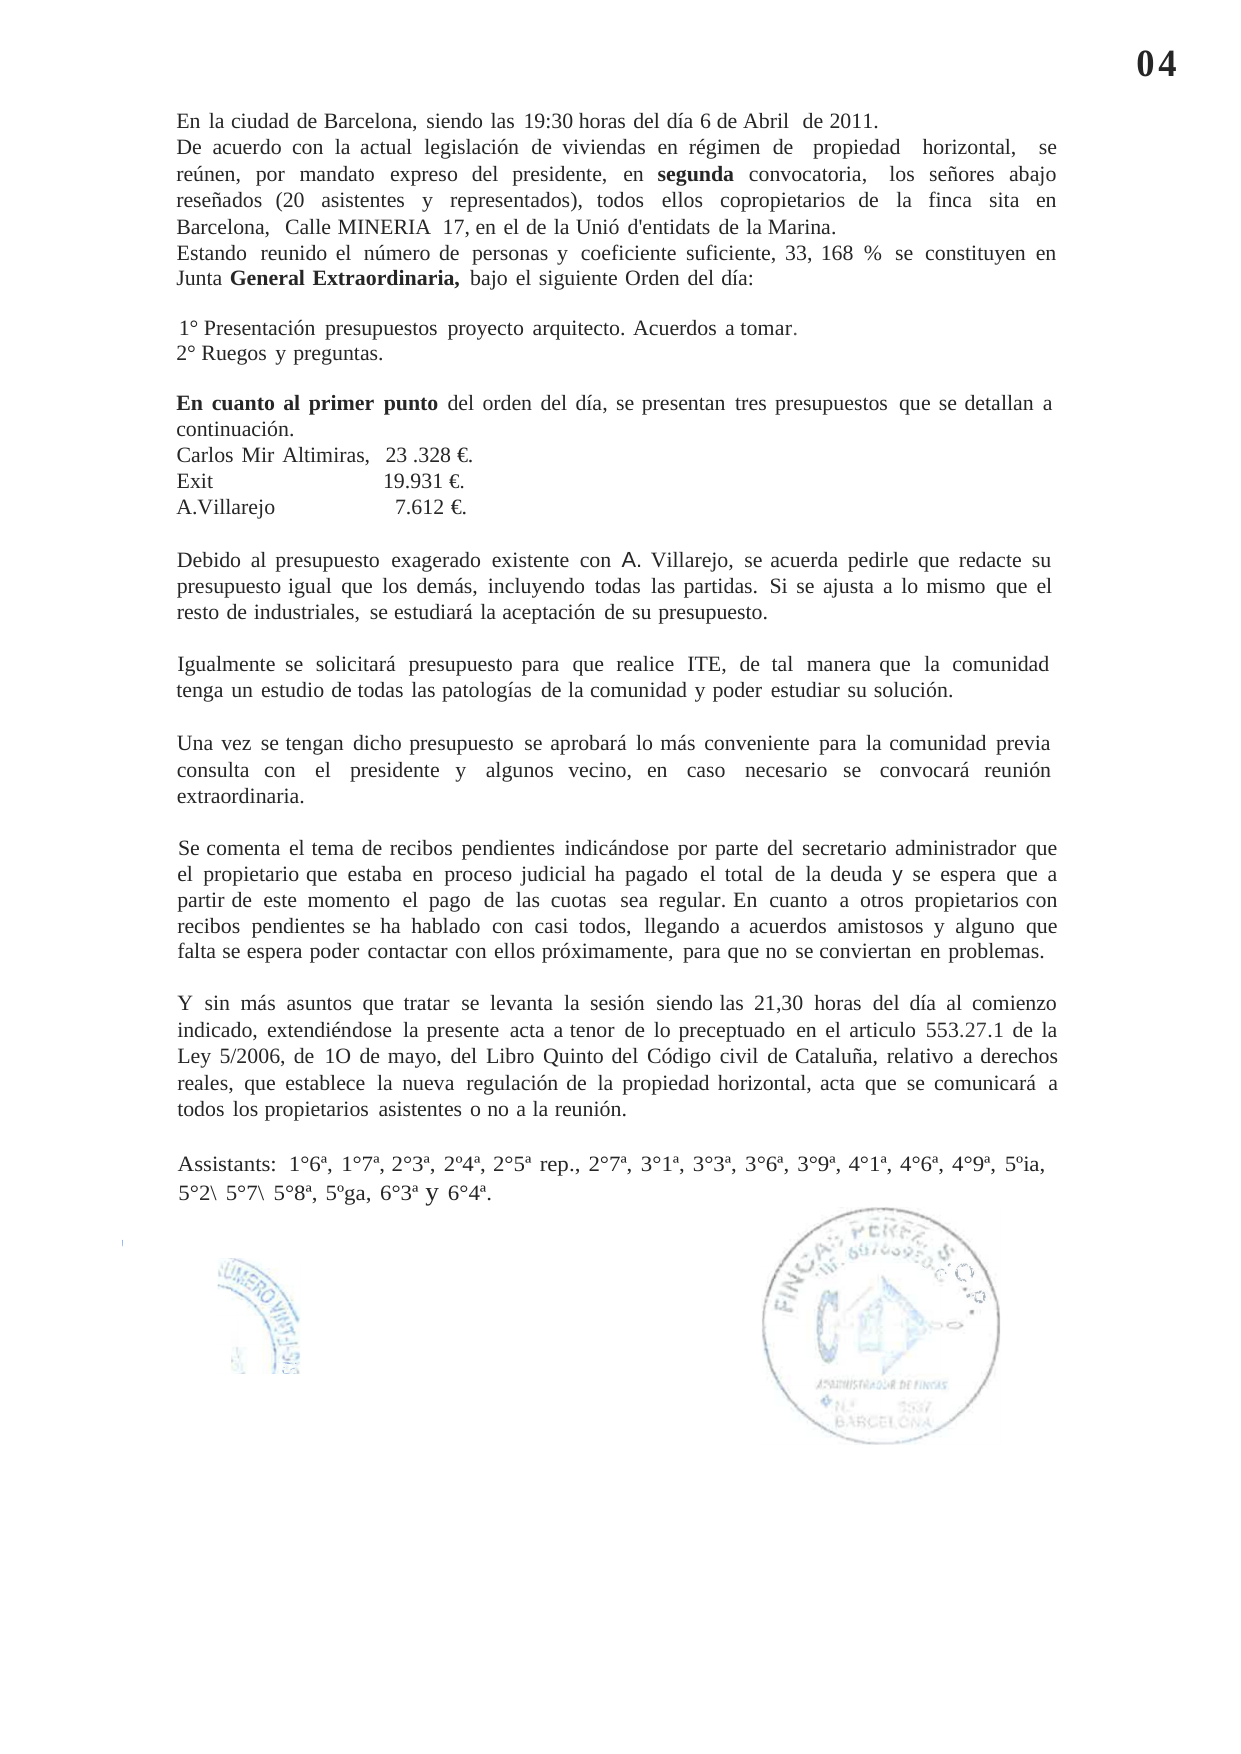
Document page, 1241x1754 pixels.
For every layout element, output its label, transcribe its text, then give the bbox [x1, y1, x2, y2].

table_cell Exit [170, 469, 377, 495]
text Debido al presupuesto exagerado existente con A. Villarejo, se acuerda pedirle que redacte su presupuesto igual que los demás, incluyendo todas las partidas. Si se ajusta a lo mismo que el resto de industriales, se estudiará la aceptación de su presupuesto. [177, 547, 1052, 624]
text En la ciudad de Barcelona, siendo las 19:30 horas del día 6 de Abril de 2011. [176, 108, 1188, 133]
text Y sin más asuntos que tratar se levanta la sesión siendo las 21,30 horas del día al comienzo indicado, extendiéndose la presente acta a tenor de lo preceptuado en el articulo 553.27.1 de la Ley 5/2006, de 1O de mayo, del Libro Quinto del Código civil de Cataluña, relativo a derechos reales, que establece la nueva regulación de la propiedad horizontal, acta que se comunicará a todos los propietarios asistentes o no a la reunión. [177, 990, 1058, 1121]
text En cuanto al primer punto del orden del día, se presentan tres presupuestos que se detallan a continuación. [176, 390, 1053, 441]
text Se comenta el tema de recibos pendientes indicándose por parte del secretario administrador que el propietario que estaba en proceso judicial ha pagado el total de la deuda y se espera que a partir de este momento el pago de las cuotas sea regular. En cuanto a otros propietarios con recibos pendientes se ha hablado con casi todos, llegando a acuerdos amistosos y alguno que falta se espera poder contactar con ellos próximamente, para que no se conviertan en problemas. [177, 835, 1058, 964]
text Igualmente se solicitará presupuesto para que realice ITE, de tal manera que la comunidad tenga un estudio de todas las patologías de la comunidad y poder estudiar su solución. [176, 651, 1050, 702]
table_cell A.Villarejo [170, 495, 377, 529]
text 04 [85, 41, 1176, 85]
table_cell 7.612 €. [377, 495, 476, 529]
table_header 23 .328 €. [377, 445, 476, 469]
text Estando reunido el número de personas y coeficiente suficiente, 33, 168 % se constituyen en Junta General Extraordinaria, bajo el siguiente Orden del día: [176, 241, 1056, 291]
text De acuerdo con la actual legislación de viviendas en régimen de propiedad horizontal, se reúnen, por mandato expreso del presidente, en segunda convocatoria, los señores abajo reseñados (20 asistentes y representados), todos ellos copropietarios de la finca sita en Barcelona, Calle MINERIA 17, en el de la Unió d'entidats de la Marina. [176, 134, 1057, 239]
table_cell 19.931 €. [377, 469, 476, 495]
text Assistants: 1°6ª, 1°7ª, 2°3ª, 2º4ª, 2°5ª rep., 2°7ª, 3°1ª, 3°3ª, 3°6ª, 3°9ª, 4°1ª, 4°6ª, 4°9ª, 5ºia, 5°2\ 5°7\ 5°8ª, 5ºga, 6°3ª y 6°4ª. [177, 1151, 1047, 1206]
table_header Carlos Mir Altimiras, [170, 445, 377, 469]
picture [217, 1258, 301, 1374]
text 1° Presentación presupuestos proyecto arquitecto. Acuerdos a tomar. 2° Ruegos y preguntas. [176, 314, 802, 365]
text Una vez se tengan dicho presupuesto se aprobará lo más conveniente para la comunidad previa consulta con el presidente y algunos vecino, en caso necesario se convocará reunión extraordinaria. [177, 730, 1051, 809]
picture [761, 1207, 1001, 1445]
